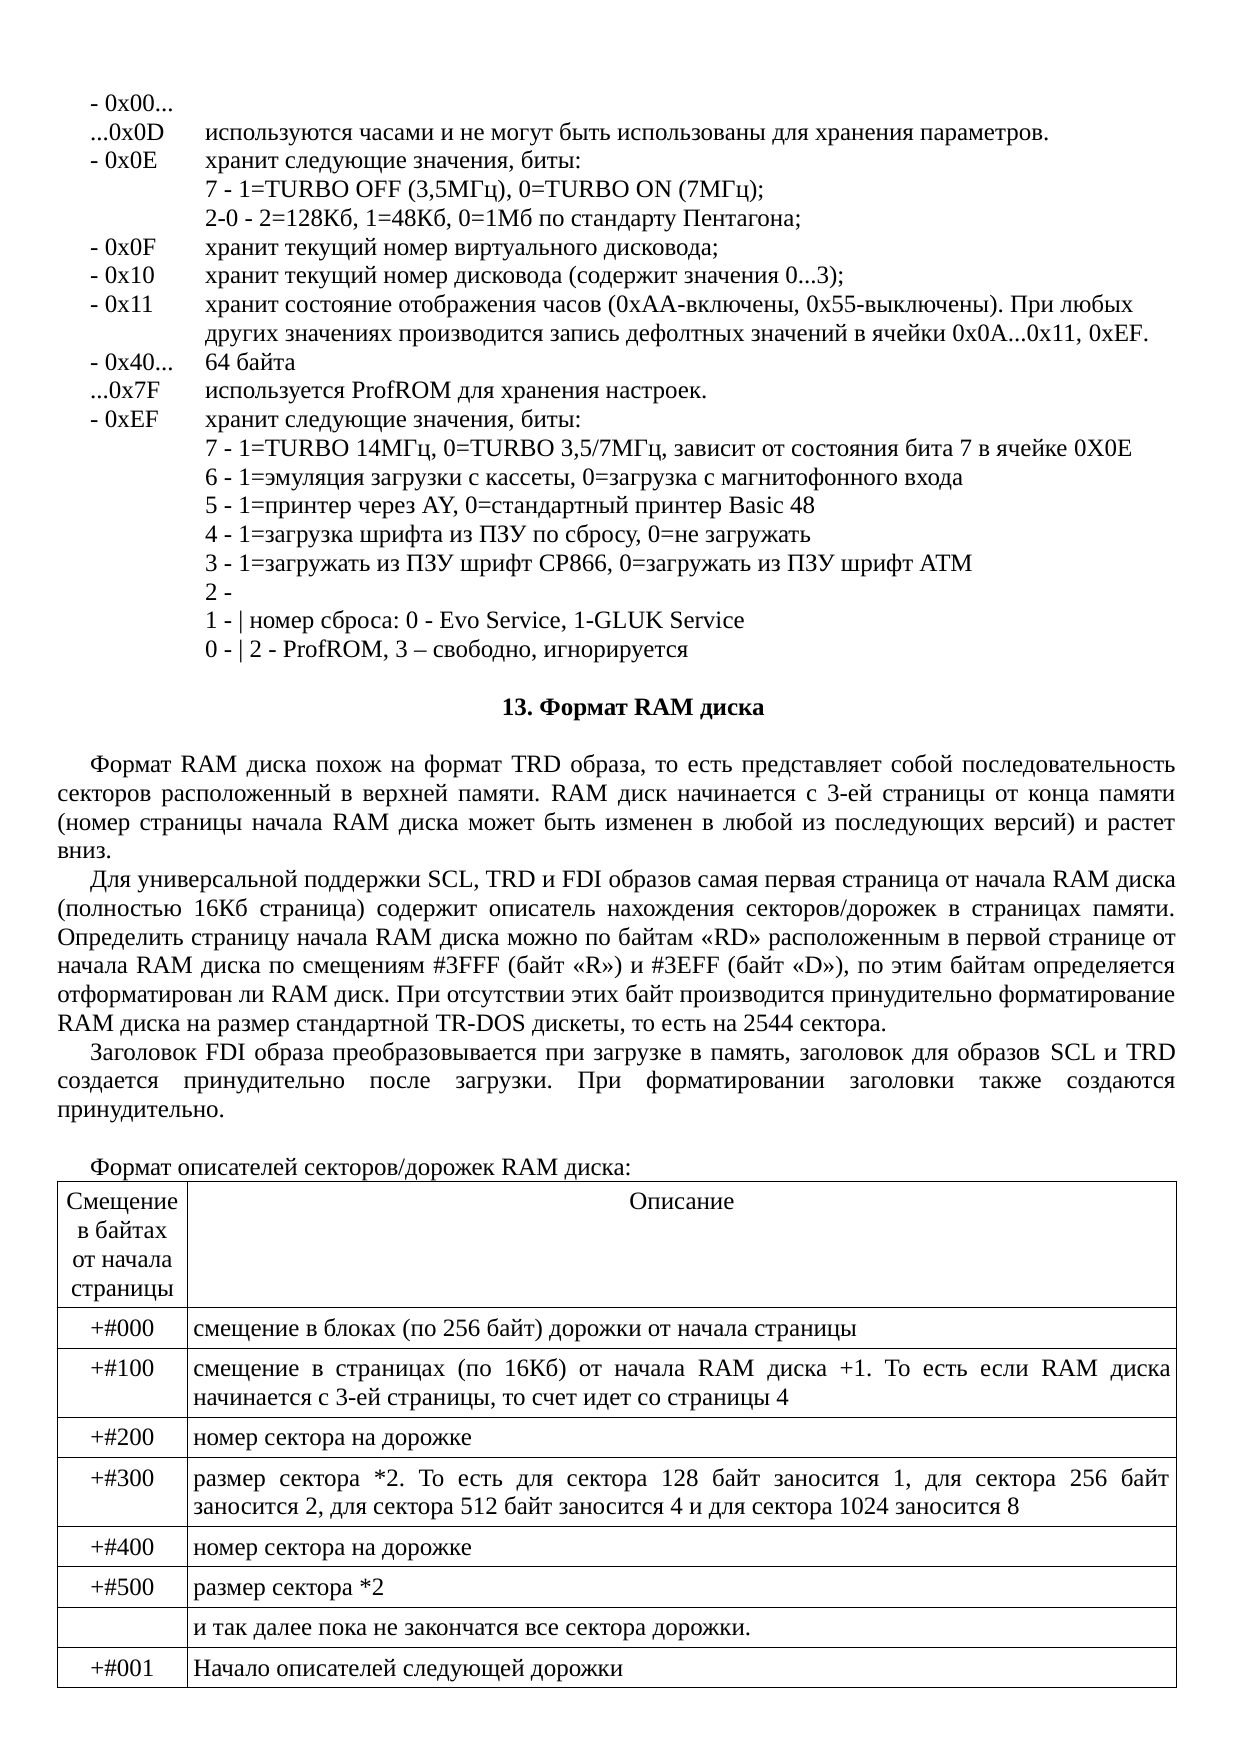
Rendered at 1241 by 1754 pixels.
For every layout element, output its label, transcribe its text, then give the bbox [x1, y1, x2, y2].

text - 0x0F хранит текущий номер виртуального дисковода; [57, 232, 1176, 261]
text 6 - 1=эмуляция загрузки с кассеты, 0=загрузка с магнитофонного входа [57, 462, 1176, 491]
table_cell [58, 1608, 187, 1647]
text 7 - 1=TURBO OFF (3,5МГц), 0=TURBO ON (7МГц); [57, 174, 1176, 203]
table_cell +#100 [58, 1349, 187, 1417]
text - 0x11 хранит состояние отображения часов (0xAA-включены, 0x55-выключены). При любых других значениях производится запись дефолтных значений в ячейки 0x0A...0x11, 0xEF. [57, 289, 1176, 347]
table_cell размер сектора *2. То есть для сектора 128 байт заносится 1, для сектора 256 байт заносится 2, для сектора 512 байт заносится 4 и для сектора 1024 заносится 8 [188, 1458, 1176, 1526]
table_cell и так далее пока не закончатся все сектора дорожки. [188, 1608, 1176, 1647]
table_cell Начало описателей следующей дорожки [188, 1648, 1176, 1687]
table_cell +#500 [58, 1567, 187, 1607]
text 4 - 1=загрузка шрифта из ПЗУ по сбросу, 0=не загружать [57, 519, 1176, 548]
text 2-0 - 2=128Кб, 1=48Кб, 0=1Мб по стандарту Пентагона; [57, 203, 1176, 232]
table_cell размер сектора *2 [188, 1567, 1176, 1607]
table_cell +#001 [58, 1648, 187, 1687]
table_cell смещение в блоках (по 256 байт) дорожки от начала страницы [188, 1308, 1176, 1347]
table_header Смещение в байтах от начала страницы [58, 1182, 187, 1307]
table_cell +#200 [58, 1418, 187, 1457]
table_cell +#300 [58, 1458, 187, 1526]
table_cell +#400 [58, 1527, 187, 1566]
table_cell номер сектора на дорожке [188, 1527, 1176, 1566]
text - 0x00... [57, 88, 1176, 117]
text - 0x10 хранит текущий номер дисковода (содержит значения 0...3); [57, 261, 1176, 289]
table_cell +#000 [58, 1308, 187, 1347]
text 2 - [57, 577, 1176, 606]
text - 0x0E хранит следующие значения, биты: [57, 146, 1176, 174]
table_cell смещение в страницах (по 16Кб) от начала RAM диска +1. То есть если RAM диска начинается с 3-ей страницы, то счет идет со страницы 4 [188, 1349, 1176, 1417]
text - 0x40... 64 байта [57, 347, 1176, 376]
text 0 - | 2 - ProfROM, 3 – свободно, игнорируется [57, 634, 1176, 663]
text Заголовок FDI образа преобразовывается при загрузке в память, заголовок для образов SCL и TRD создается принудительно после загрузки. При форматировании заголовки также создаются принудительно. [57, 1037, 1176, 1123]
text Формат описателей секторов/дорожек RAM диска: [57, 1152, 1176, 1181]
text Формат RAM диска похож на формат TRD образа, то есть представляет собой последовательность секторов расположенный в верхней памяти. RAM диск начинается с 3-ей страницы от конца памяти (номер страницы начала RAM диска может быть изменен в любой из последующих версий) и растет вниз. [57, 749, 1176, 864]
text ...0x7F используется ProfROM для хранения настроек. [57, 376, 1176, 404]
text 1 - | номер сброса: 0 - Evo Service, 1-GLUK Service [57, 606, 1176, 634]
text 5 - 1=принтер через AY, 0=стандартный принтер Basic 48 [57, 491, 1176, 519]
table_cell номер сектора на дорожке [188, 1418, 1176, 1457]
table_header Описание [188, 1182, 1176, 1307]
text ...0x0D используются часами и не могут быть использованы для хранения параметров. [57, 117, 1176, 146]
text 3 - 1=загружать из ПЗУ шрифт CP866, 0=загружать из ПЗУ шрифт АТМ [57, 548, 1176, 577]
text - 0xEF хранит следующие значения, биты: [57, 404, 1176, 433]
text Для универсальной поддержки SCL, TRD и FDI образов самая первая страница от начала RAM диска (полностью 16Кб страница) содержит описатель нахождения секторов/дорожек в страницах памяти. Определить страницу начала RAM диска можно по байтам «RD» расположенным в первой странице от начала RAM диска по смещениям #3FFF (байт «R») и #3EFF (байт «D»), по этим байтам определяется отформатирован ли RAM диск. При отсутствии этих байт производится принудительно форматирование RAM диска на размер стандартной TR-DOS дискеты, то есть на 2544 сектора. [57, 864, 1176, 1037]
text 13. Формат RAM диска [57, 692, 1176, 721]
text 7 - 1=TURBO 14МГц, 0=TURBO 3,5/7МГц, зависит от состояния бита 7 в ячейке 0X0E [57, 433, 1176, 462]
